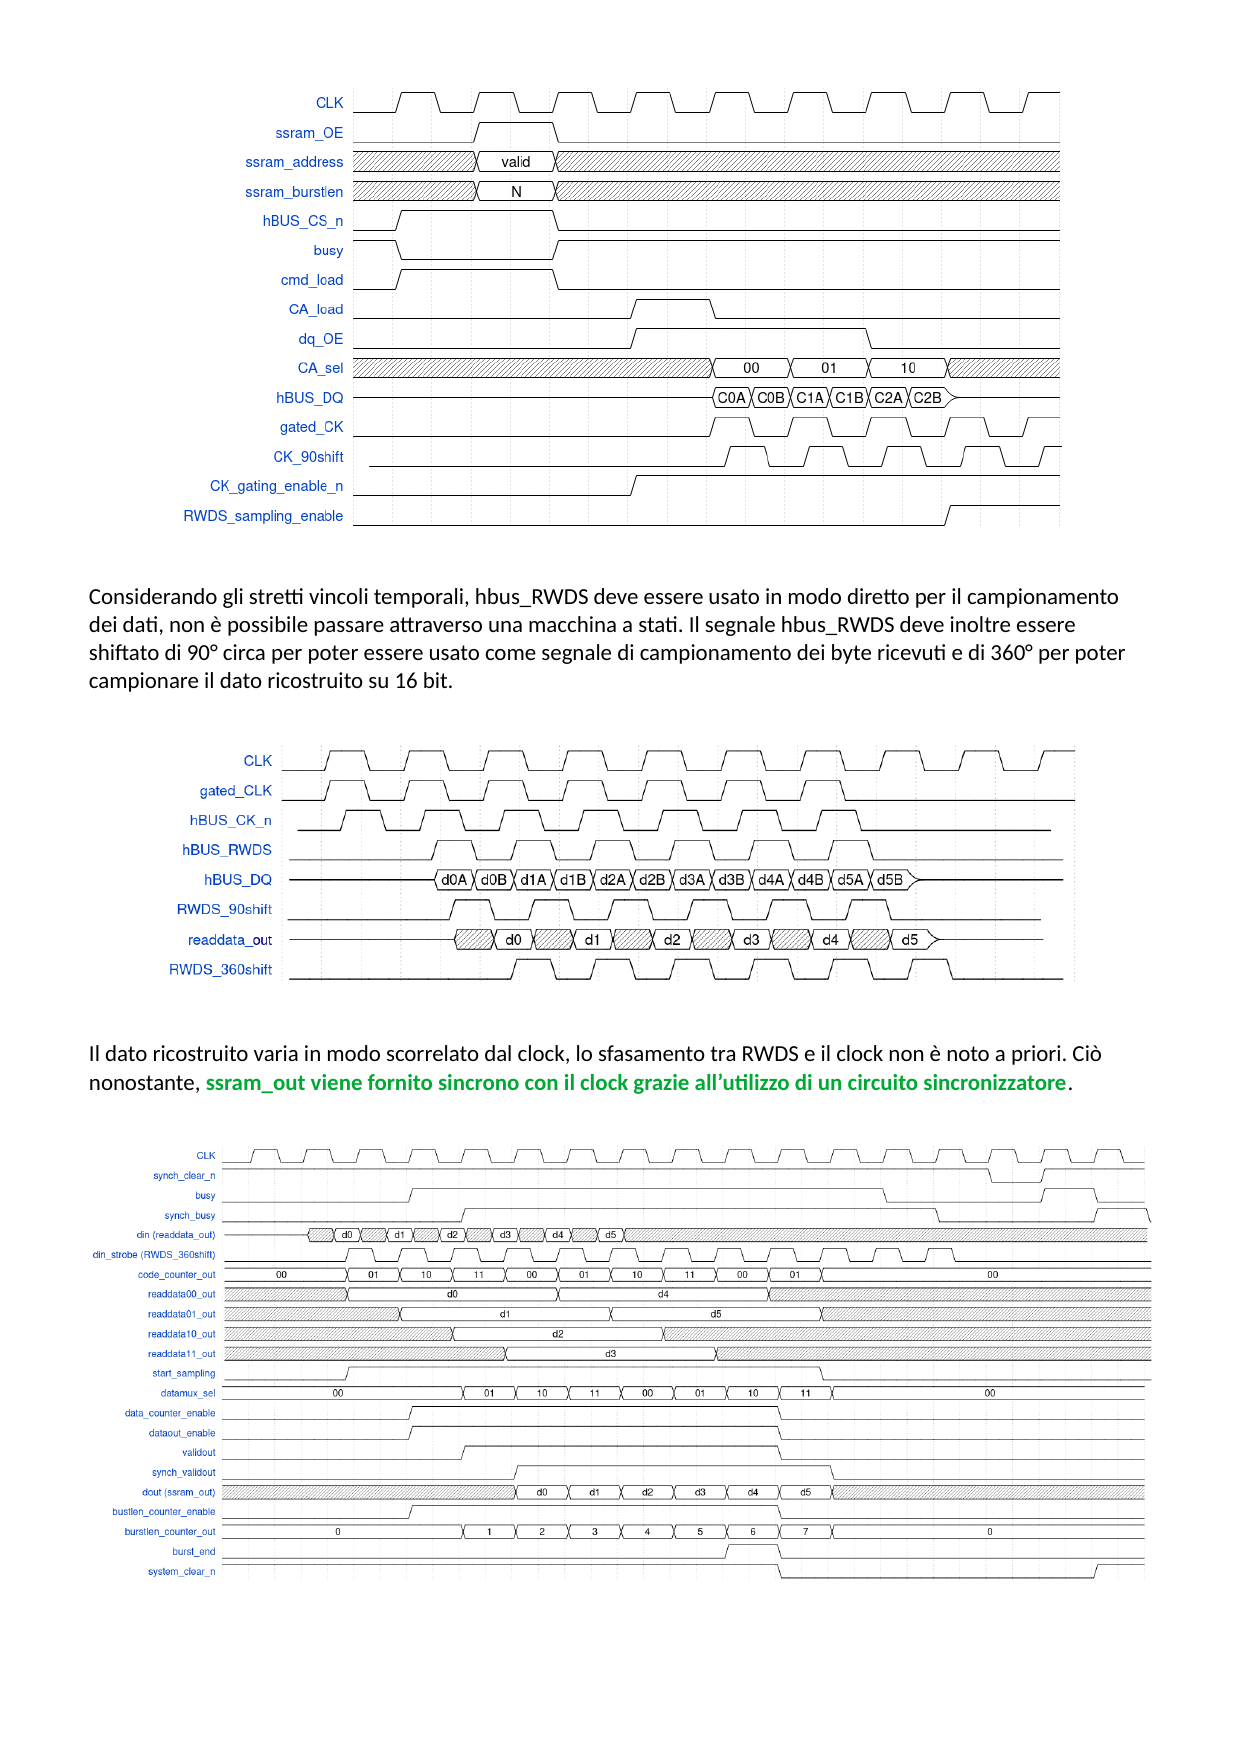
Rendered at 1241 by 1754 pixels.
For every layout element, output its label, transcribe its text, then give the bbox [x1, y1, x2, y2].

picture [88, 1146, 1152, 1580]
picture [178, 88, 1062, 527]
text Il dato ricostruito varia in modo scorrelato dal clock, lo sfasamento tra RWDS e il clock non è noto a priori. Ciò nonostante, ssram_out viene fornito sincrono con il clock grazie all’utilizzo di un circuito sincronizzatore. [89, 1039, 1152, 1096]
picture [159, 745, 1082, 984]
text Considerando gli stretti vincoli temporali, hbus_RWDS deve essere usato in modo diretto per il campionamento dei dati, non è possibile passare attraverso una macchina a stati. Il segnale hbus_RWDS deve inoltre essere shiftato di 90° circa per poter essere usato come segnale di campionamento dei byte ricevuti e di 360° per poter campionare il dato ricostruito su 16 bit. [89, 582, 1152, 694]
